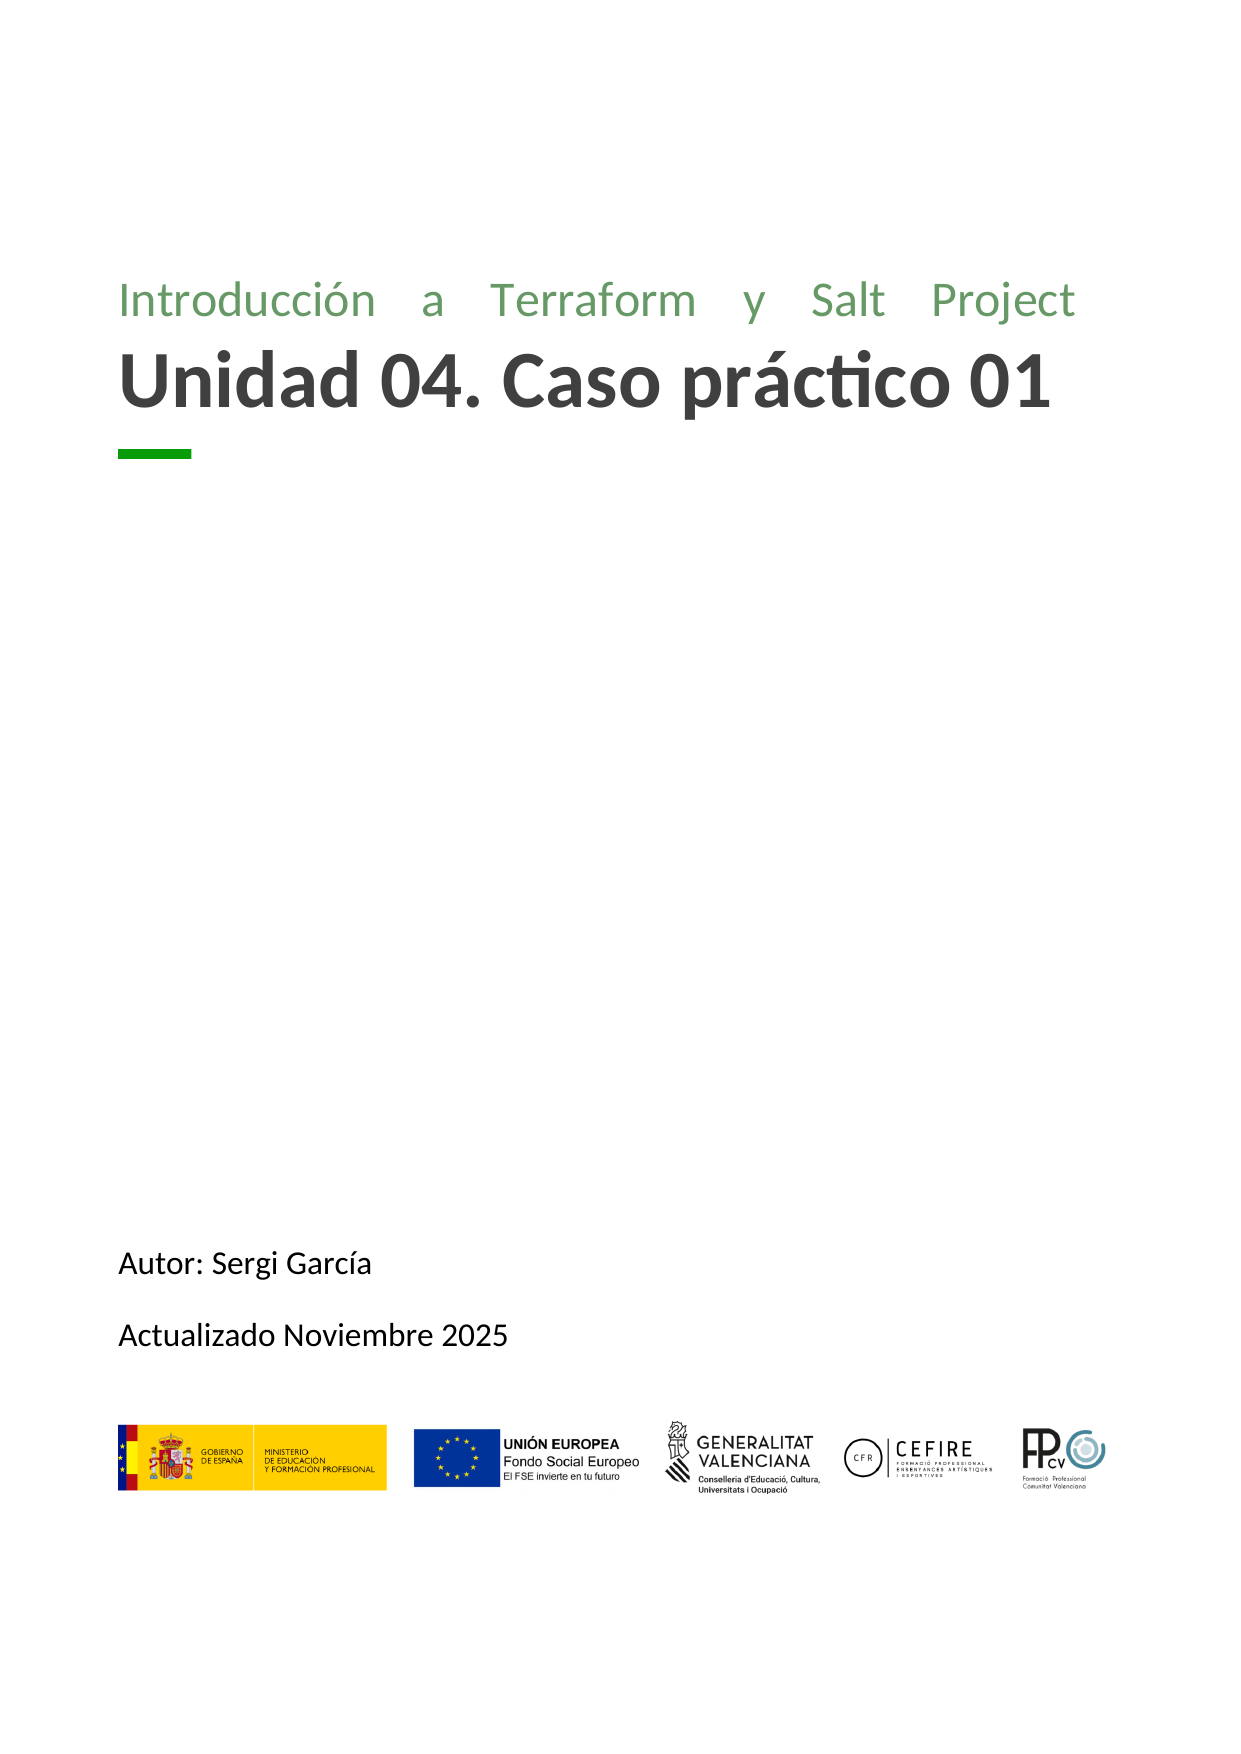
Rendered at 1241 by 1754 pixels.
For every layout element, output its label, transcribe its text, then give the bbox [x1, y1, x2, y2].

picture [118, 1420, 1123, 1494]
picture [118, 449, 192, 459]
text Actualizado Noviembre 2025 [118, 1313, 1122, 1354]
text Autor: Sergi García [118, 1242, 1122, 1283]
title Introducción a Terraform y Salt Project Unidad 04. Caso práctico 01 [118, 268, 1122, 428]
